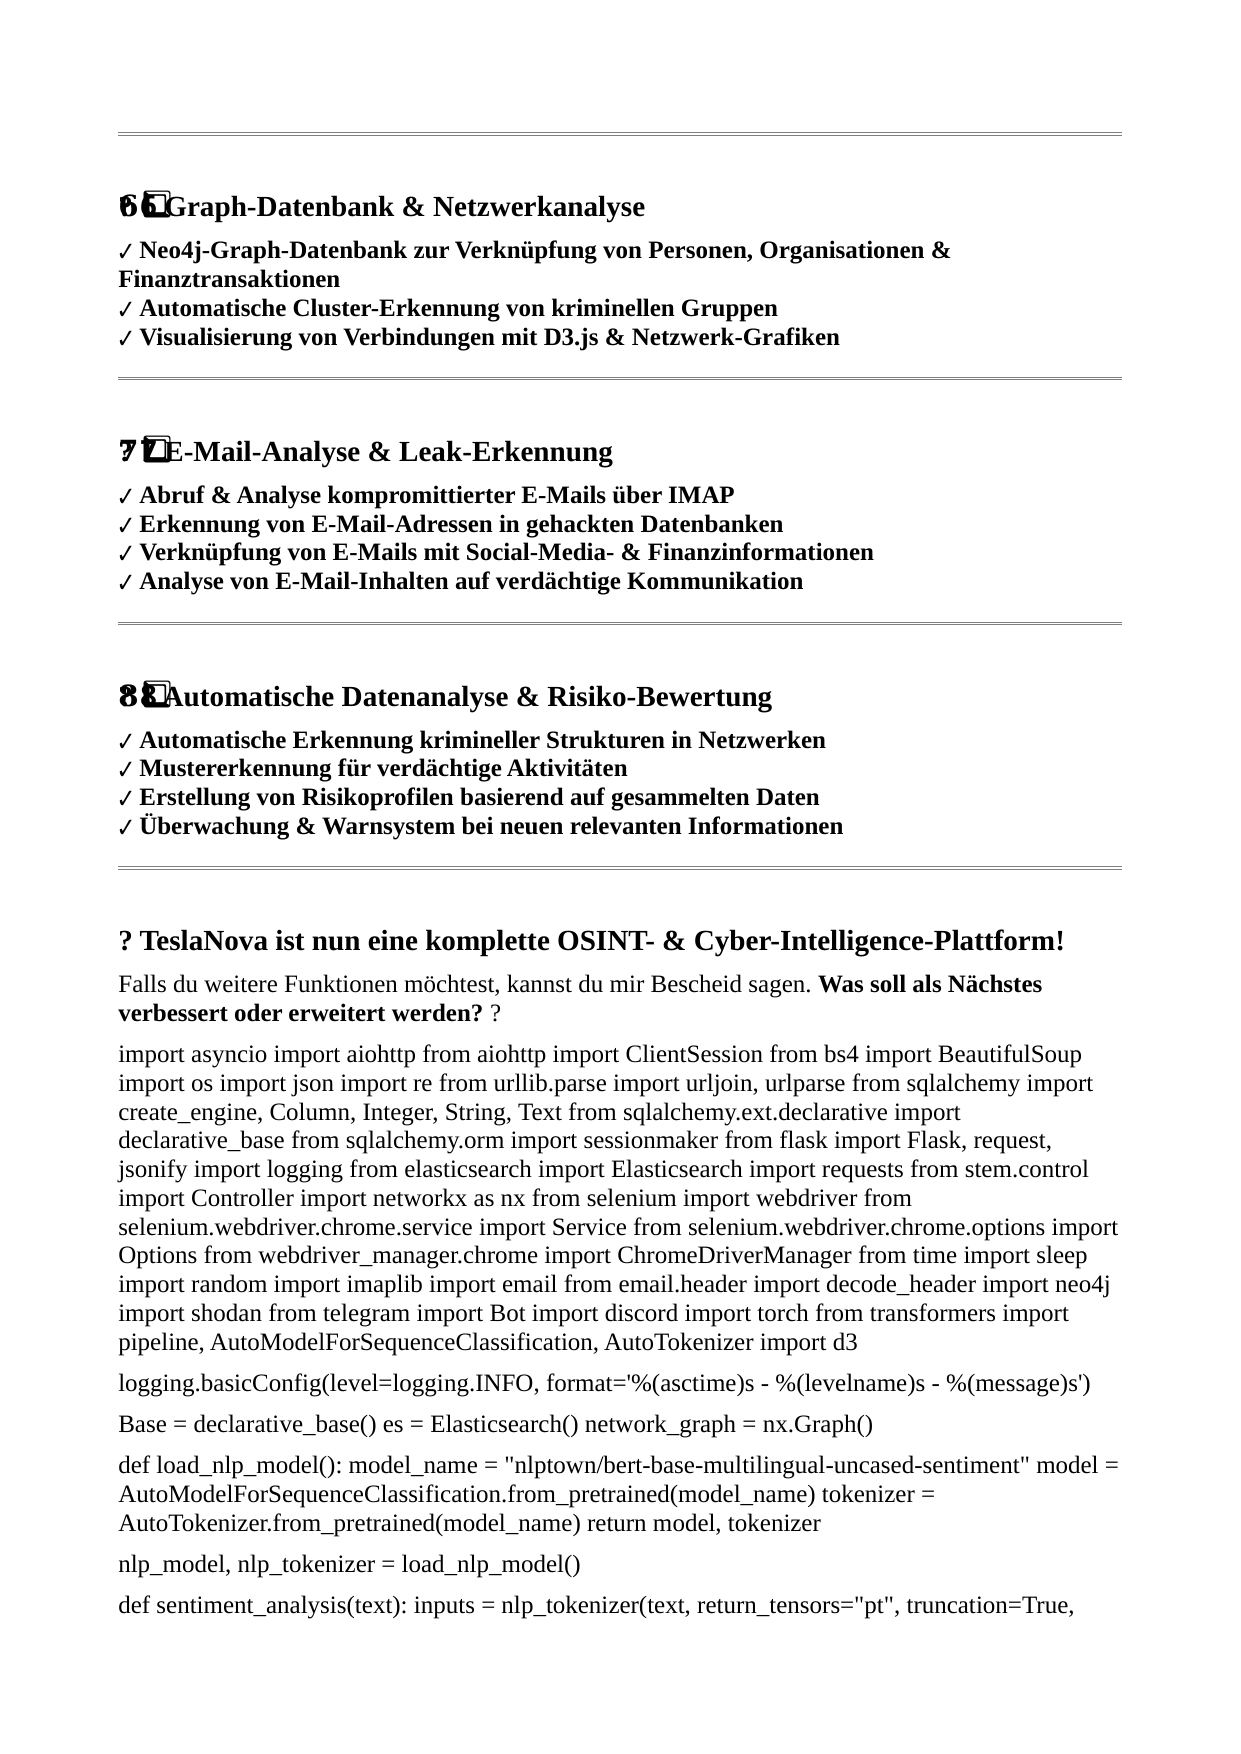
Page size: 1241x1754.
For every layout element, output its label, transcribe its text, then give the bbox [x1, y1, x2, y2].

text logging.basicConfig(level=logging.INFO, format='%(asctime)s - %(levelname)s - %(message)s') [118, 1368, 1122, 1397]
text nlp_model, nlp_tokenizer = load_nlp_model() [118, 1549, 1122, 1578]
subtitle ? TeslaNova ist nun eine komplette OSINT- & Cyber-Intelligence-Plattform! [118, 923, 1122, 957]
text Base = declarative_base() es = Elasticsearch() network_graph = nx.Graph() [118, 1409, 1122, 1438]
text ✔ Abruf & Analyse kompromittierter E-Mails über IMAP ✔ Erkennung von E-Mail-Adressen in gehackten Datenbanken ✔ Verknüpfung von E-Mails mit Social-Media- & Finanzinformationen ✔ Analyse von E-Mail-Inhalten auf verdächtige Kommunikation [118, 480, 1122, 595]
subtitle ? 8️⃣ Automatische Datenanalyse & Risiko-Bewertung [118, 679, 1122, 712]
text def load_nlp_model(): model_name = "nlptown/bert-base-multilingual-uncased-sentiment" model = AutoModelForSequenceClassification.from_pretrained(model_name) tokenizer = AutoTokenizer.from_pretrained(model_name) return model, tokenizer [118, 1451, 1122, 1537]
subtitle ? 6️⃣ Graph-Datenbank & Netzwerkanalyse [118, 189, 1122, 223]
text Falls du weitere Funktionen möchtest, kannst du mir Bescheid sagen. Was soll als Nächstes verbessert oder erweitert werden? ? [118, 969, 1122, 1027]
text def sentiment_analysis(text): inputs = nlp_tokenizer(text, return_tensors="pt", truncation=True, [118, 1591, 1122, 1619]
text ✔ Automatische Erkennung krimineller Strukturen in Netzwerken ✔ Mustererkennung für verdächtige Aktivitäten ✔ Erstellung von Risikoprofilen basierend auf gesammelten Daten ✔ Überwachung & Warnsystem bei neuen relevanten Informationen [118, 725, 1122, 840]
subtitle ? 7️⃣ E-Mail-Analyse & Leak-Erkennung [118, 434, 1122, 467]
text ✔ Neo4j-Graph-Datenbank zur Verknüpfung von Personen, Organisationen & Finanztransaktionen ✔ Automatische Cluster-Erkennung von kriminellen Gruppen ✔ Visualisierung von Verbindungen mit D3.js & Netzwerk-Grafiken [118, 235, 1122, 350]
text import asyncio import aiohttp from aiohttp import ClientSession from bs4 import BeautifulSoup import os import json import re from urllib.parse import urljoin, urlparse from sqlalchemy import create_engine, Column, Integer, String, Text from sqlalchemy.ext.declarative import declarative_base from sqlalchemy.orm import sessionmaker from flask import Flask, request, jsonify import logging from elasticsearch import Elasticsearch import requests from stem.control import Controller import networkx as nx from selenium import webdriver from selenium.webdriver.chrome.service import Service from selenium.webdriver.chrome.options import Options from webdriver_manager.chrome import ChromeDriverManager from time import sleep import random import imaplib import email from email.header import decode_header import neo4j import shodan from telegram import Bot import discord import torch from transformers import pipeline, AutoModelForSequenceClassification, AutoTokenizer import d3 [118, 1039, 1122, 1356]
